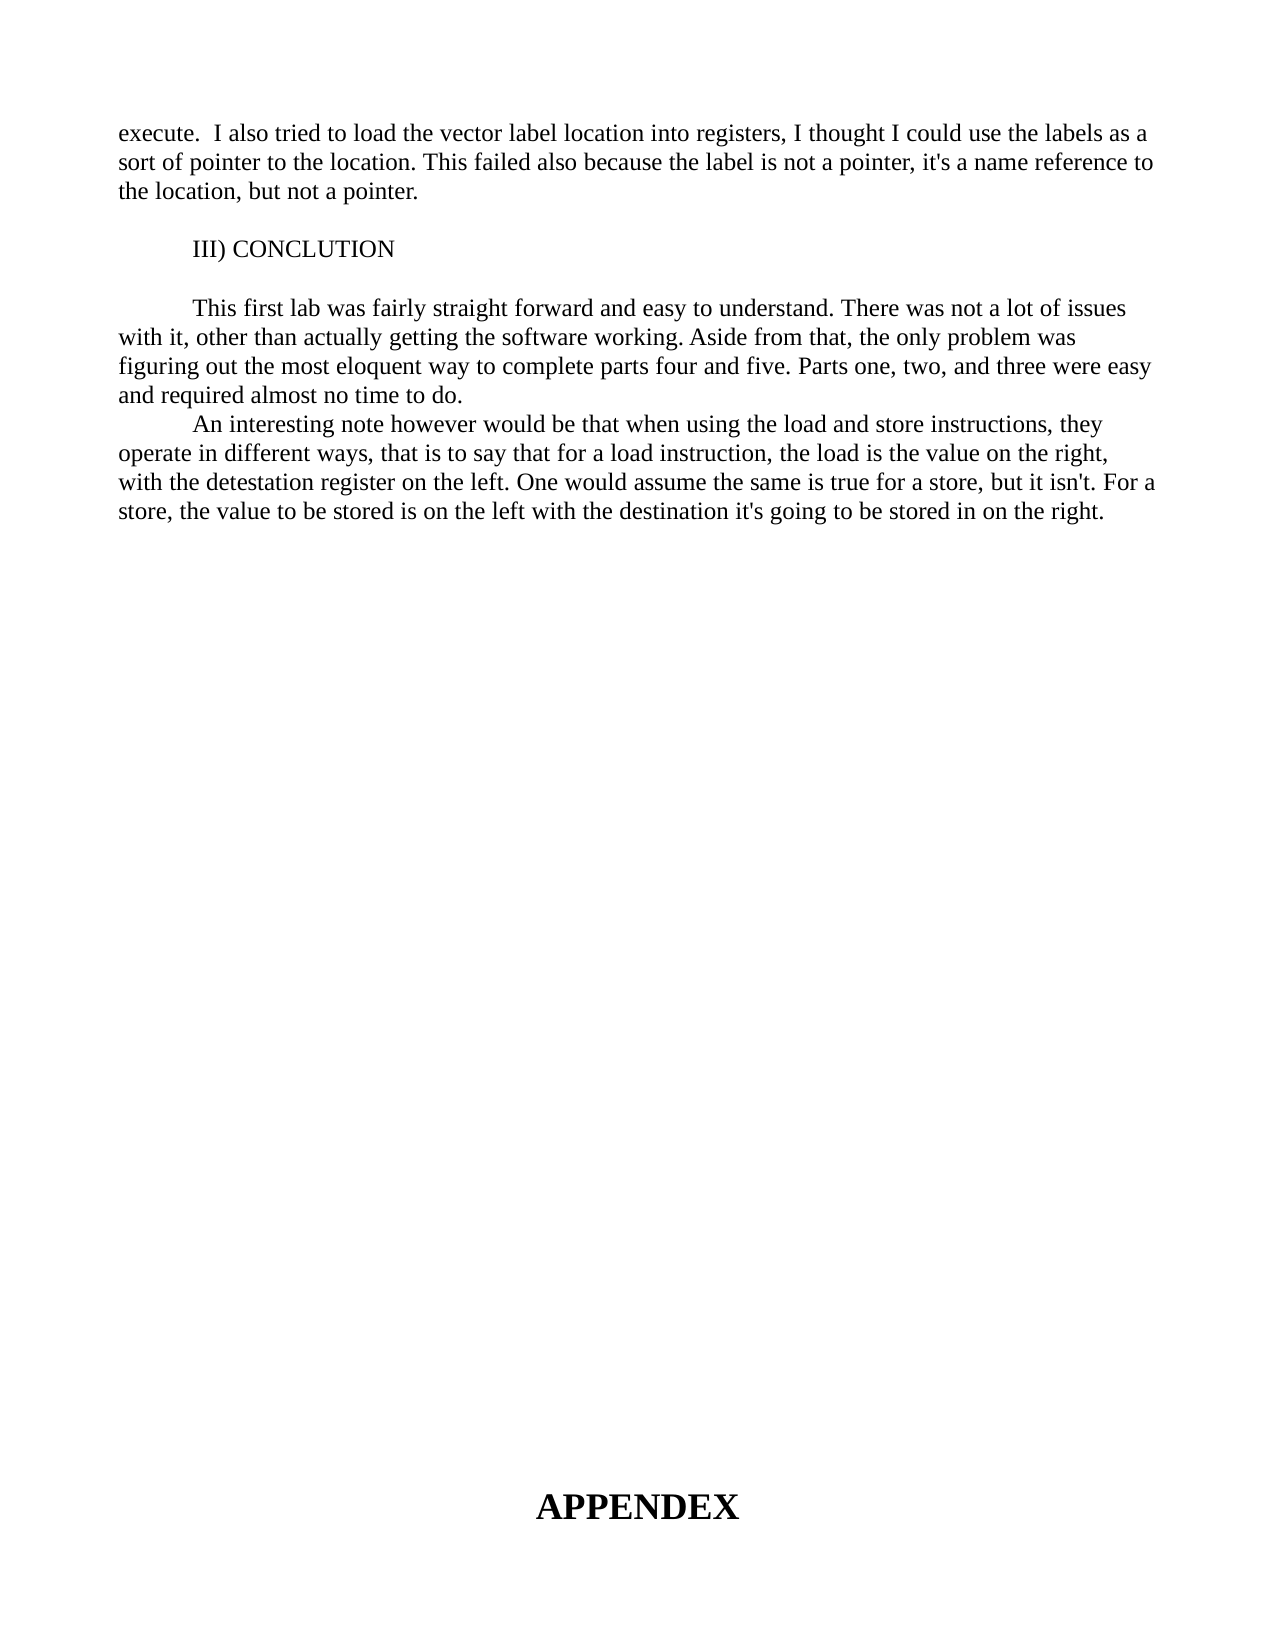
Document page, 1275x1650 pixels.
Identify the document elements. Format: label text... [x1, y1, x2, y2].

text An interesting note however would be that when using the load and store instructions, they operate in different ways, that is to say that for a load instruction, the load is the value on the right, with the detestation register on the left. One would assume the same is true for a store, but it isn't. For a store, the value to be stored is on the left with the destination it's going to be stored in on the right. [118, 409, 1157, 525]
text APPENDEX [118, 1484, 1157, 1527]
text This first lab was fairly straight forward and easy to understand. There was not a lot of issues with it, other than actually getting the software working. Aside from that, the only problem was figuring out the most eloquent way to complete parts four and five. Parts one, two, and three were easy and required almost no time to do. [118, 292, 1157, 409]
text execute. I also tried to load the vector label location into registers, I thought I could use the labels as a sort of pointer to the location. This failed also because the label is not a pointer, it's a name reference to the location, but not a pointer. [118, 118, 1157, 205]
text III) CONCLUTION [118, 234, 1157, 263]
